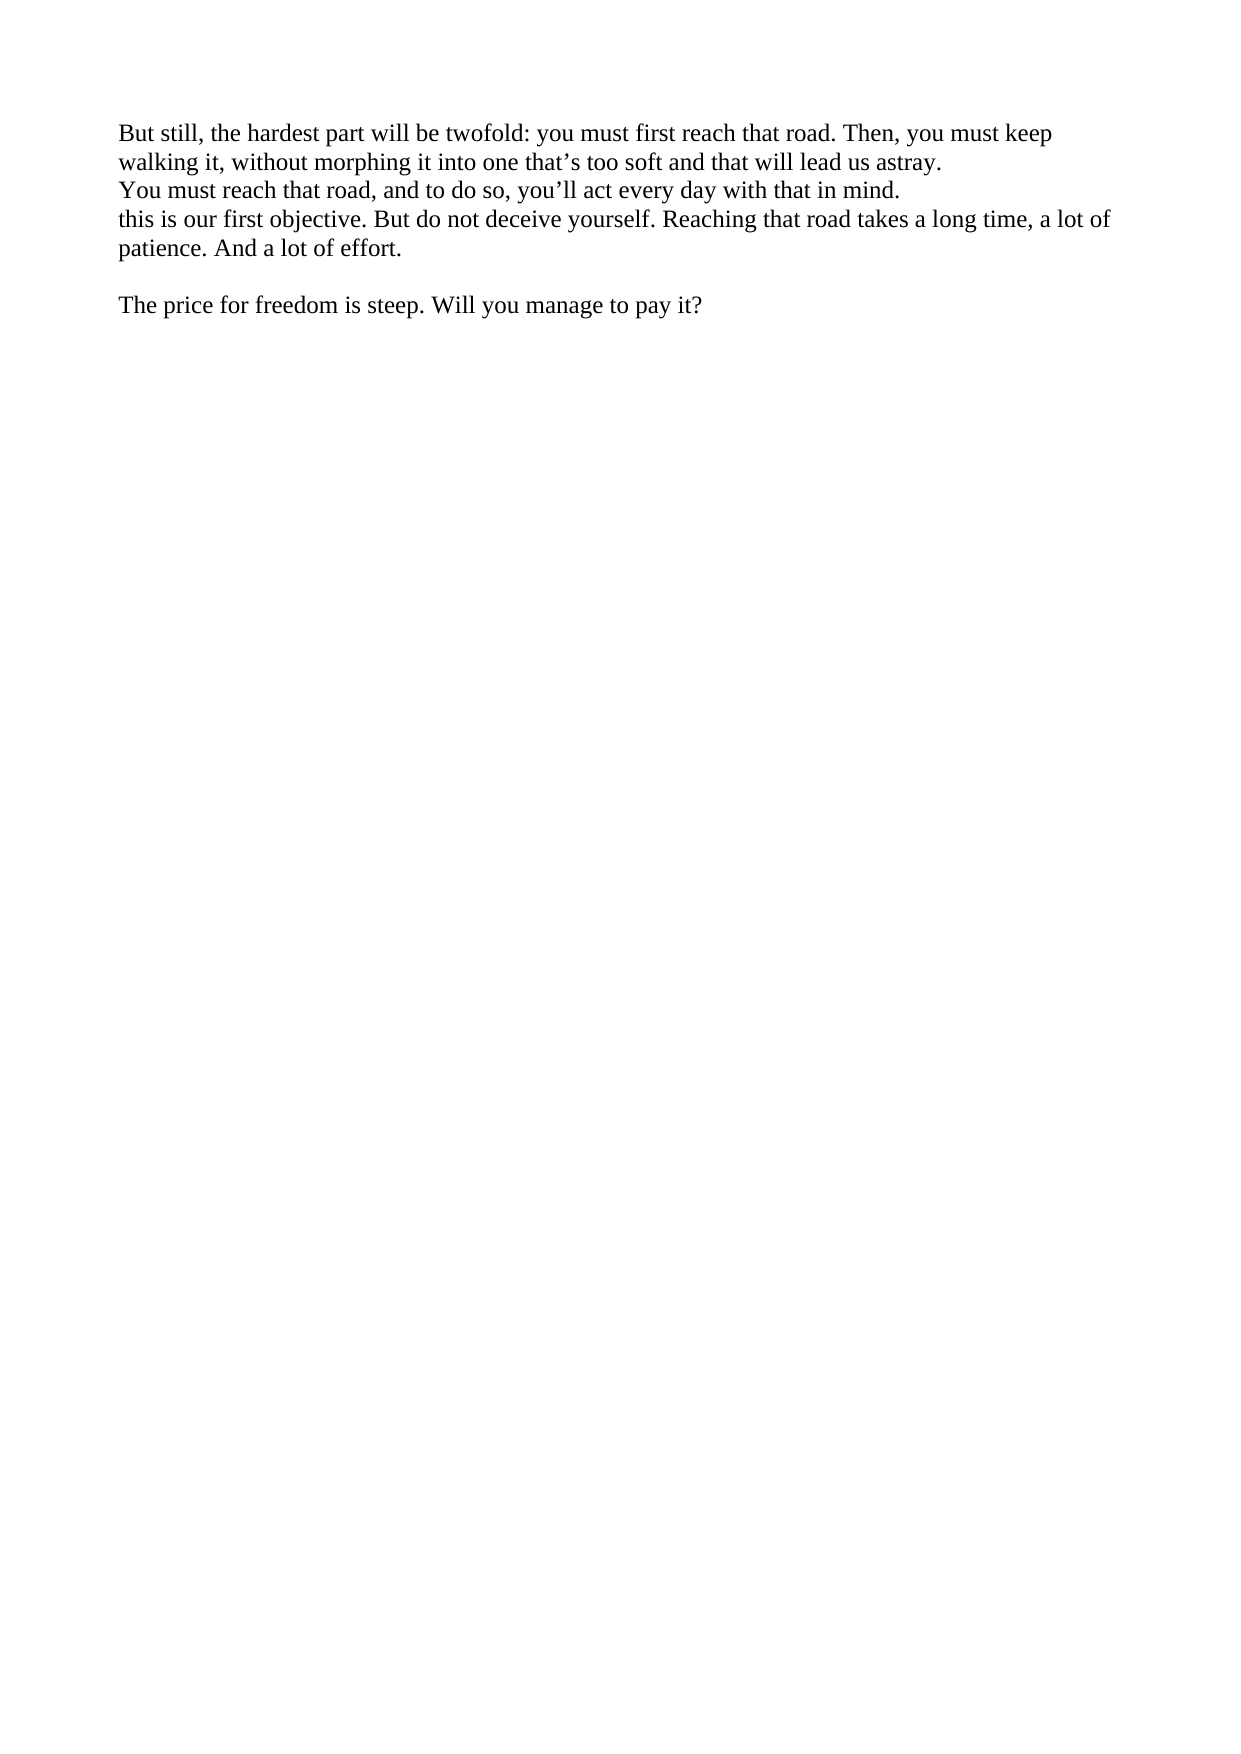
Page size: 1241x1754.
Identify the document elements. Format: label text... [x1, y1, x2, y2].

text But still, the hardest part will be twofold: you must first reach that road. Then, you must keep walking it, without morphing it into one that’s too soft and that will lead us astray. [118, 118, 1122, 176]
text You must reach that road, and to do so, you’ll act every day with that in mind. [118, 176, 1122, 204]
text The price for freedom is steep. Will you manage to pay it? [118, 291, 1122, 319]
text this is our first objective. But do not deceive yourself. Reaching that road takes a long time, a lot of patience. And a lot of effort. [118, 204, 1122, 262]
